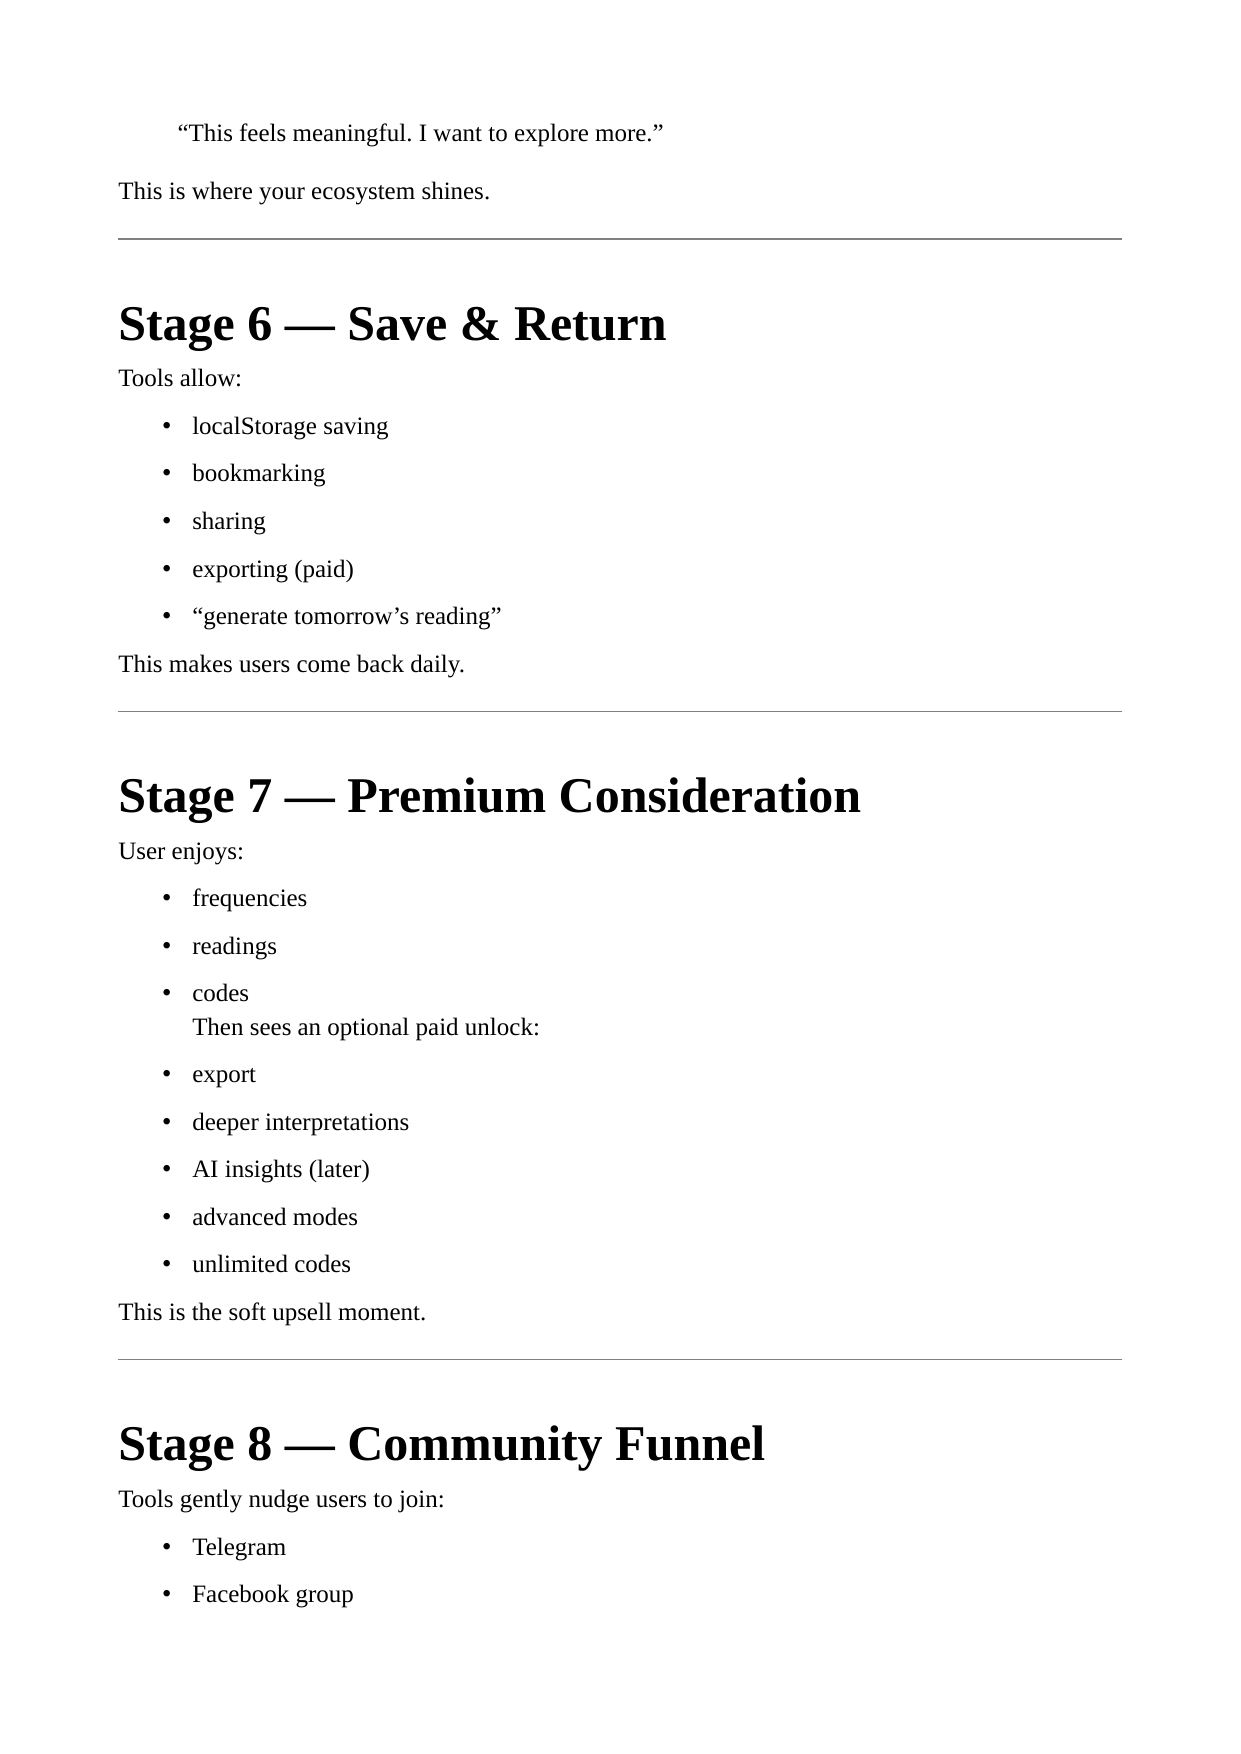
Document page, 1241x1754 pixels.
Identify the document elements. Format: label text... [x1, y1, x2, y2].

list exporting (paid) [162, 554, 1122, 582]
list deeper interpretations [162, 1107, 1122, 1136]
text Tools gently nudge users to join: [118, 1484, 1122, 1513]
list sharing [162, 506, 1122, 535]
text User enjoys: [118, 836, 1122, 864]
list readings [162, 931, 1122, 960]
list localStorage saving [162, 411, 1122, 439]
list export [162, 1059, 1122, 1088]
subtitle Stage 8 — Community Funnel [118, 1414, 1122, 1472]
list codes Then sees an optional paid unlock: [162, 978, 1122, 1040]
text Tools allow: [118, 363, 1122, 392]
text This makes users come back daily. [118, 649, 1122, 678]
list AI insights (later) [162, 1154, 1122, 1183]
list advanced modes [162, 1202, 1122, 1231]
list bookmarking [162, 458, 1122, 487]
list frequencies [162, 883, 1122, 912]
text This is the soft upsell moment. [118, 1297, 1122, 1326]
text This is where your ecosystem shines. [118, 176, 1122, 205]
list unlimited codes [162, 1249, 1122, 1278]
subtitle Stage 7 — Premium Consideration [118, 766, 1122, 823]
subtitle Stage 6 — Save & Return [118, 293, 1122, 351]
list Facebook group [162, 1579, 1122, 1608]
list Telegram [162, 1532, 1122, 1560]
list “generate tomorrow’s reading” [162, 601, 1122, 630]
text “This feels meaningful. I want to explore more.” [177, 118, 1063, 147]
